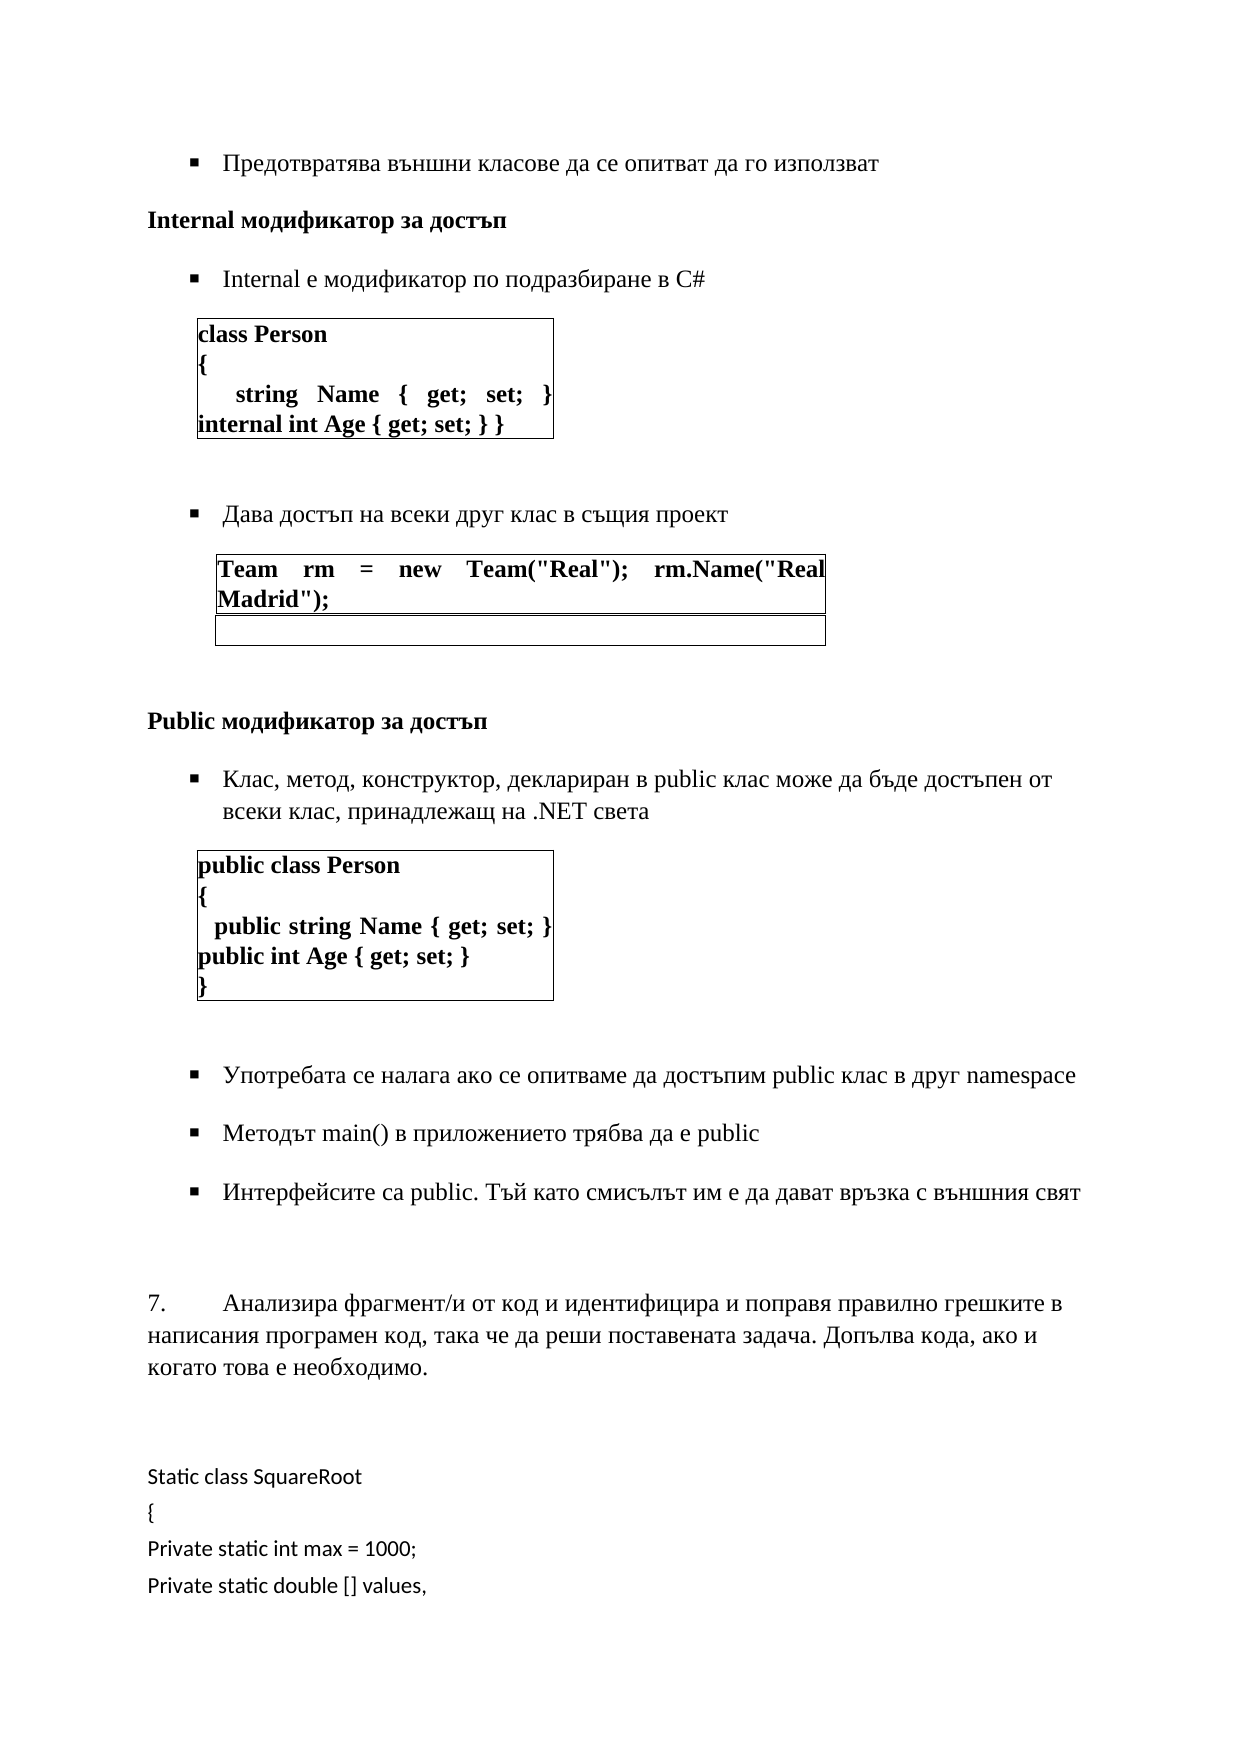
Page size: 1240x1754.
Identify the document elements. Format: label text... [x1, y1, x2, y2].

text Private static double [] values, [147, 1571, 1093, 1599]
list Клас, метод, конструктор, деклариран в public клас може да бъде достъпен от всеки клас, принадлежащ на .NET света [185, 764, 1093, 825]
text { [198, 880, 553, 910]
text public string Name { get; set; } public int Age { get; set; } [198, 910, 553, 969]
text Public модификатор за достъп [147, 706, 1099, 734]
text Private static int max = 1000; [147, 1534, 1093, 1563]
list Предотвратява външни класове да се опитват да го използват [185, 148, 1093, 176]
list Интерфейсите са public. Тъй като смисълът им е да дават връзка с външния свят [185, 1177, 1093, 1205]
list Методът main() в приложението трябва да е public [185, 1118, 1093, 1147]
text string Name { get; set; } internal int Age { get; set; } } [198, 378, 553, 438]
list Internal е модификатор по подразбиране в C# [185, 264, 1093, 292]
text public class Person [198, 851, 553, 879]
text { [198, 348, 553, 378]
text class Person [198, 319, 553, 348]
text { [147, 1498, 1093, 1526]
list Дава достъп на всеки друг клас в същия проект [185, 499, 1093, 528]
text } [198, 970, 553, 1000]
list Употребата се налага ако се опитваме да достъпим public клас в друг namespace [185, 1060, 1093, 1089]
text Internal модификатор за достъп [147, 205, 1099, 234]
list Анализира фрагмент/и от код и идентифицира и поправя правилно грешките в написания програмен код, така че да реши поставената задача. Допълва кода, ако и когато това е необходимо. [147, 1288, 1093, 1381]
text Team rm = new Team("Real"); rm.Name("Real Madrid"); [217, 555, 825, 613]
text Static class SquareRoot [147, 1462, 1093, 1490]
